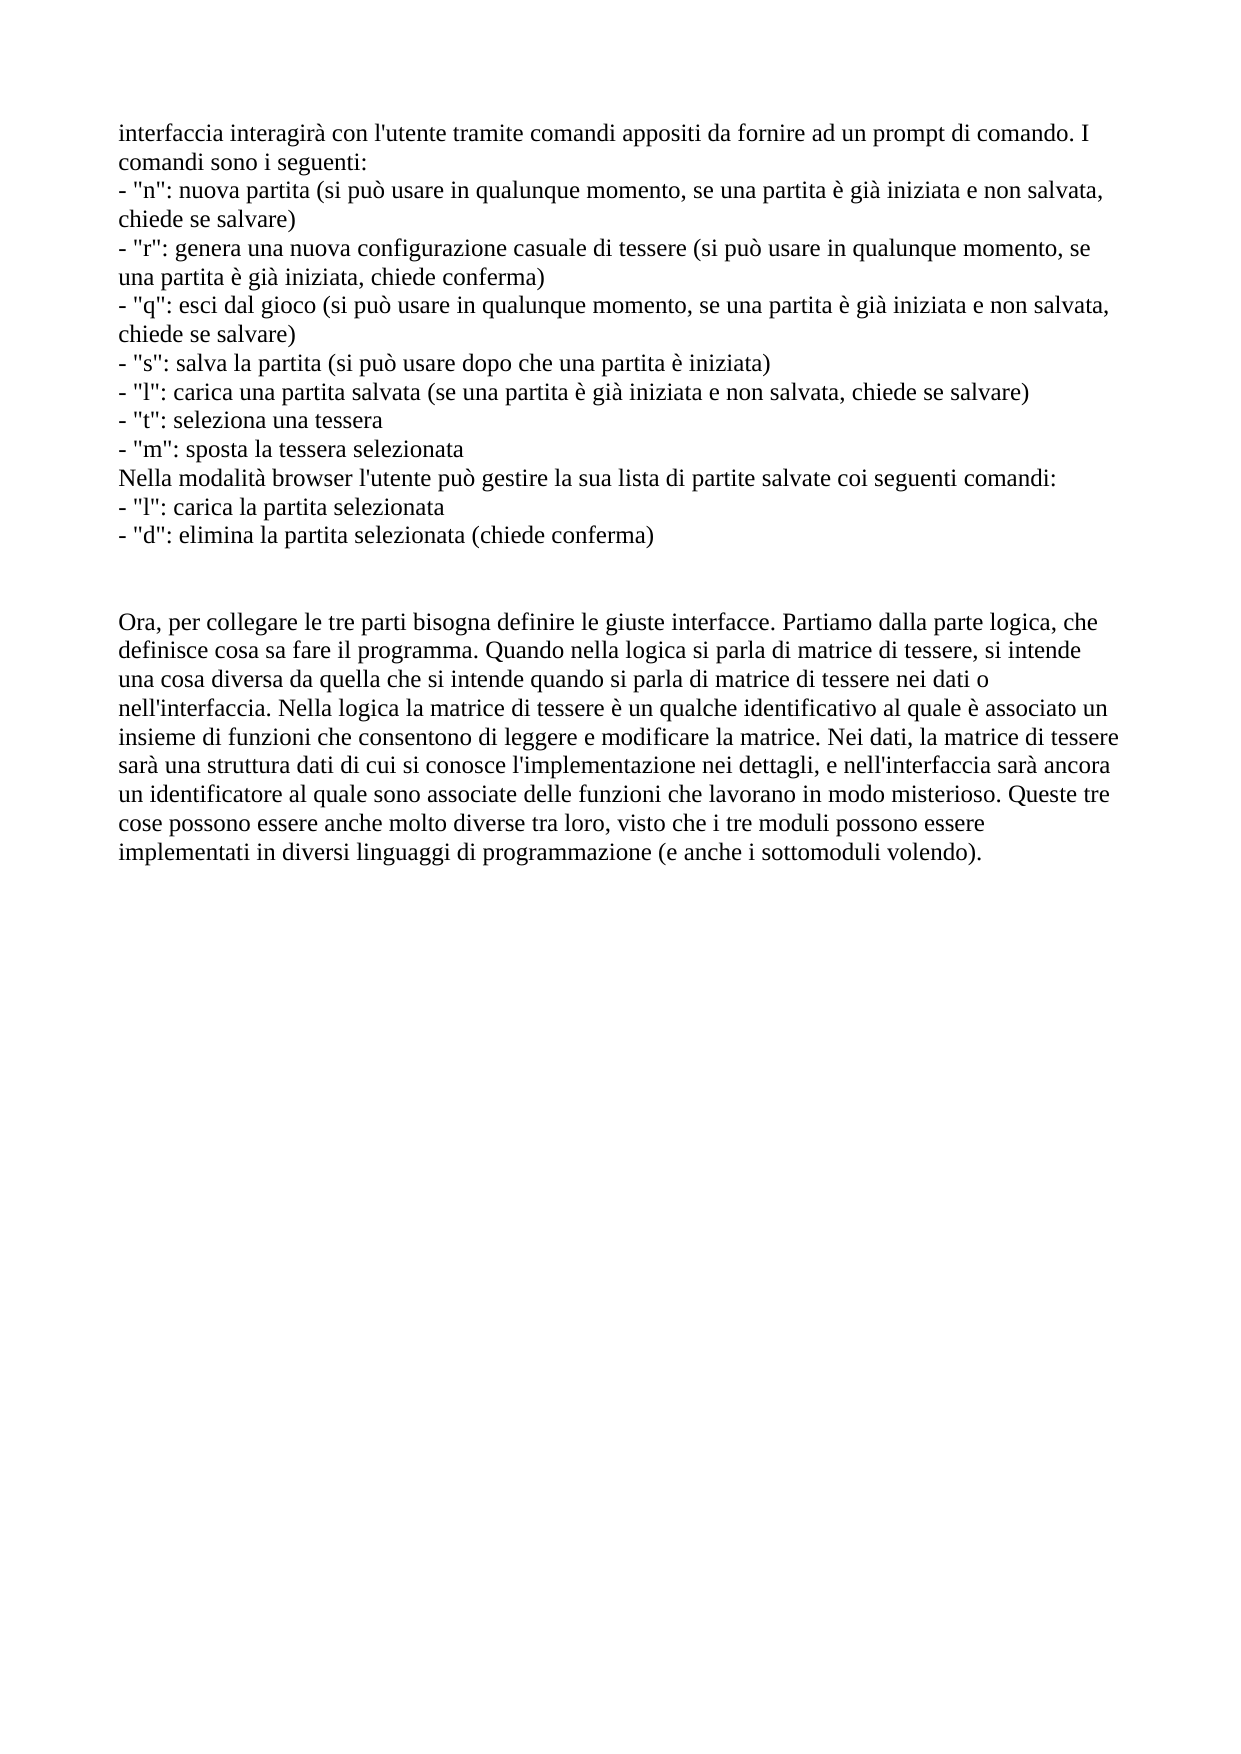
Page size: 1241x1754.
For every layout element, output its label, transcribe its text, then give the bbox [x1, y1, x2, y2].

text interfaccia interagirà con l'utente tramite comandi appositi da fornire ad un prompt di comando. I comandi sono i seguenti: - "n": nuova partita (si può usare in qualunque momento, se una partita è già iniziata e non salvata, chiede se salvare) - "r": genera una nuova configurazione casuale di tessere (si può usare in qualunque momento, se una partita è già iniziata, chiede conferma) - "q": esci dal gioco (si può usare in qualunque momento, se una partita è già iniziata e non salvata, chiede se salvare) - "s": salva la partita (si può usare dopo che una partita è iniziata) - "l": carica una partita salvata (se una partita è già iniziata e non salvata, chiede se salvare) - "t": seleziona una tessera - "m": sposta la tessera selezionata Nella modalità browser l'utente può gestire la sua lista di partite salvate coi seguenti comandi: - "l": carica la partita selezionata - "d": elimina la partita selezionata (chiede conferma) Ora, per collegare le tre parti bisogna definire le giuste interfacce. Partiamo dalla parte logica, che definisce cosa sa fare il programma. Quando nella logica si parla di matrice di tessere, si intende una cosa diversa da quella che si intende quando si parla di matrice di tessere nei dati o nell'interfaccia. Nella logica la matrice di tessere è un qualche identificativo al quale è associato un insieme di funzioni che consentono di leggere e modificare la matrice. Nei dati, la matrice di tessere sarà una struttura dati di cui si conosce l'implementazione nei dettagli, e nell'interfaccia sarà ancora un identificatore al quale sono associate delle funzioni che lavorano in modo misterioso. Queste tre cose possono essere anche molto diverse tra loro, visto che i tre moduli possono essere implementati in diversi linguaggi di programmazione (e anche i sottomoduli volendo). [118, 118, 1122, 894]
